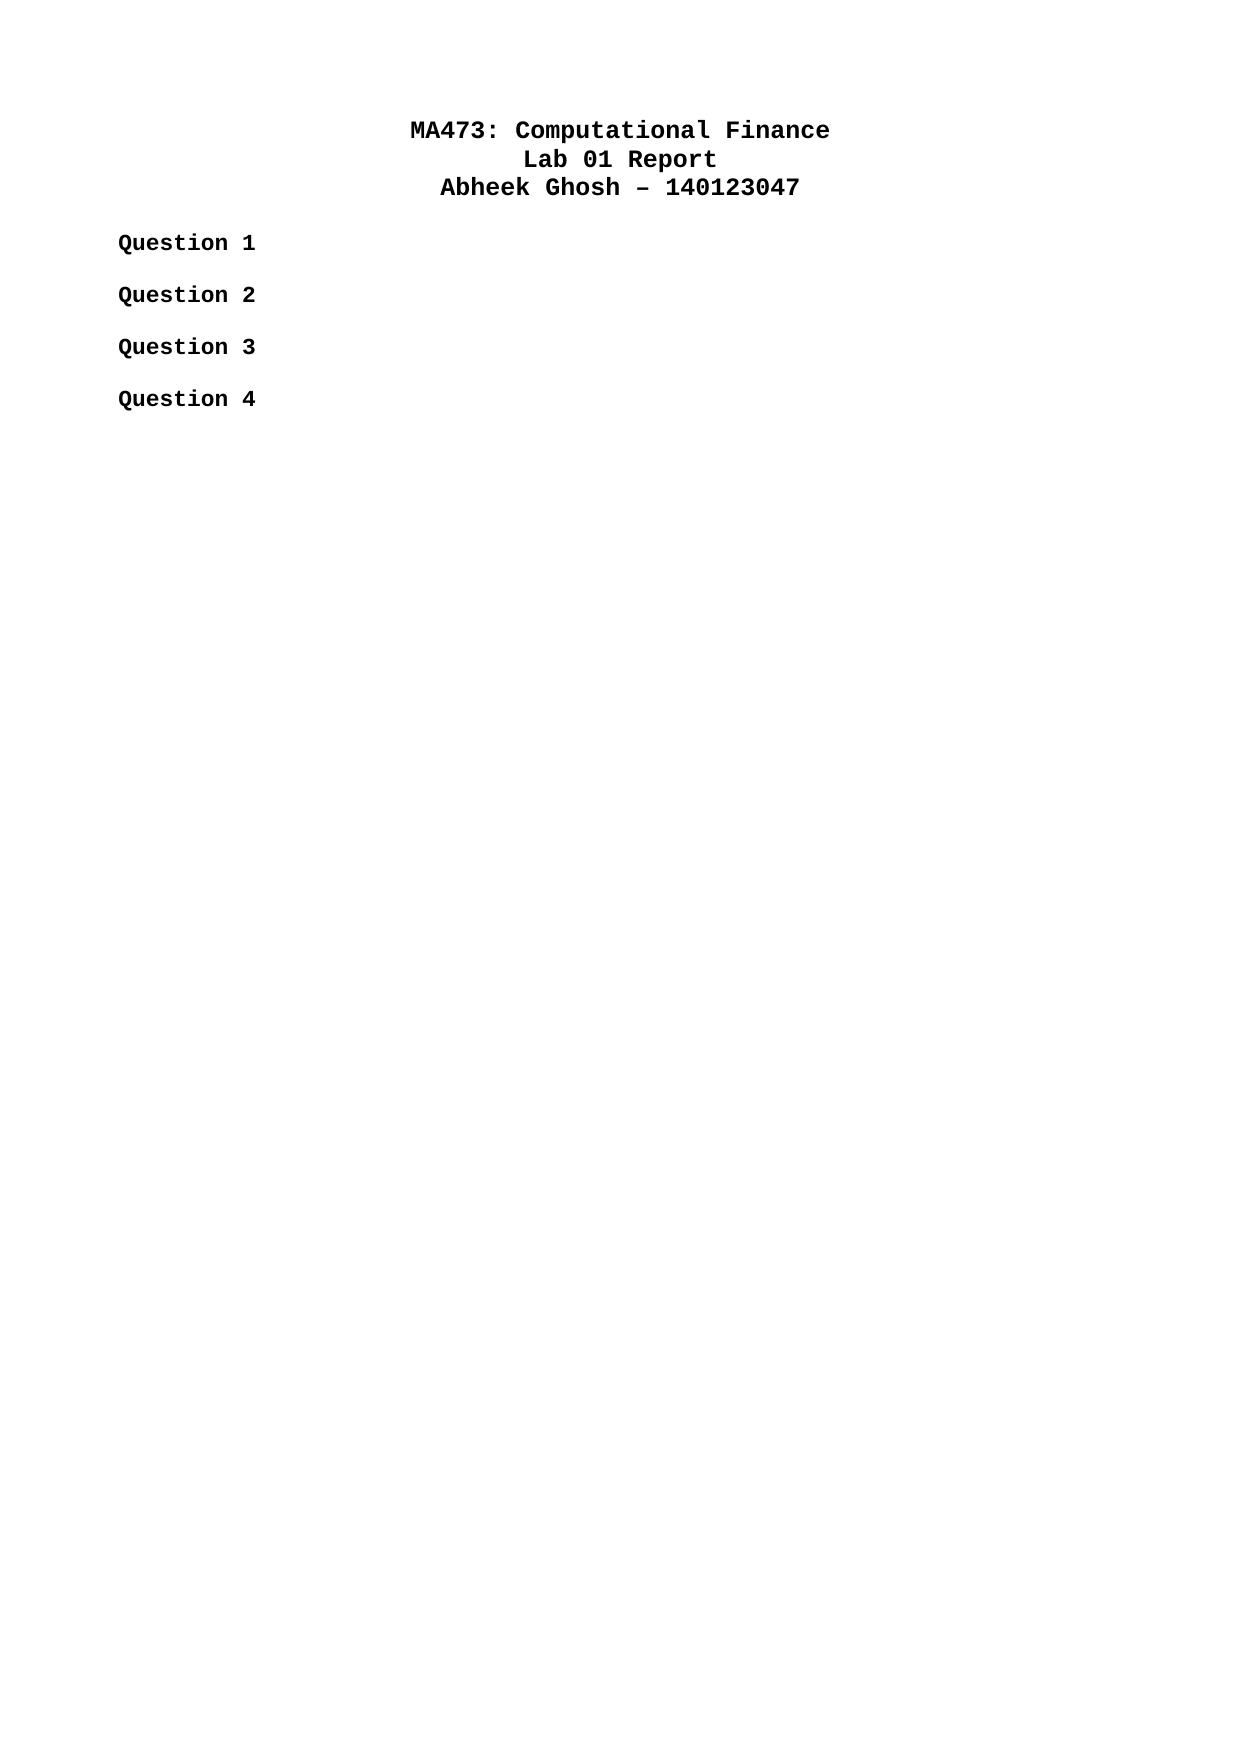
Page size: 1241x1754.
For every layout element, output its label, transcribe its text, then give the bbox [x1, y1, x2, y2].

text Question 1 [118, 231, 1122, 257]
text MA473: Computational Finance [118, 118, 1122, 146]
text Lab 01 Report [118, 146, 1122, 175]
text Abheek Ghosh – 140123047 [118, 175, 1122, 203]
text Question 2 [118, 283, 1122, 309]
text Question 3 [118, 335, 1122, 361]
text Question 4 [118, 387, 1122, 413]
